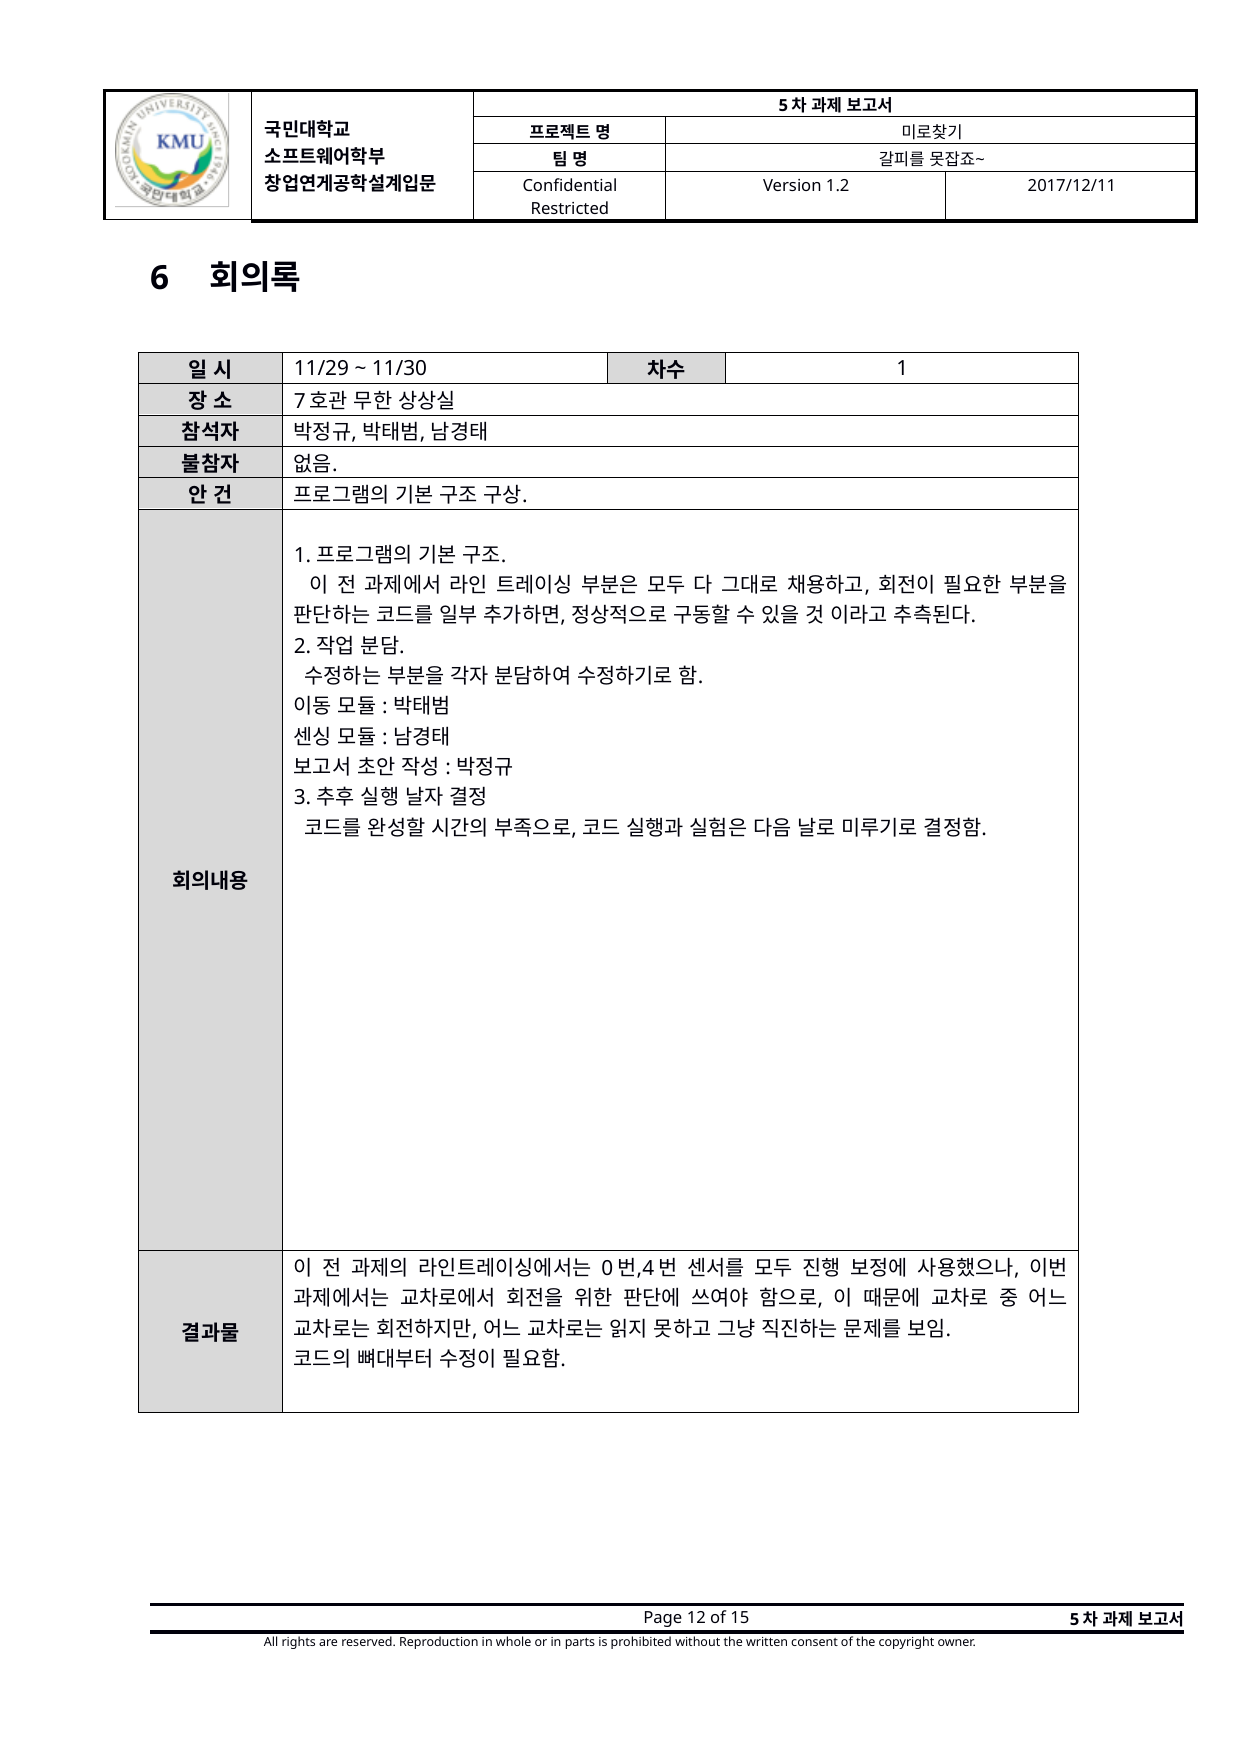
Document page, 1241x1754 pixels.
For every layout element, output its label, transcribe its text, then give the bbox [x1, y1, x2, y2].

table_cell 박정규, 박태범, 남경태 [283, 416, 1078, 446]
table_header 일 시 [139, 353, 282, 383]
table_cell 1. 프로그램의 기본 구조. 이 전 과제에서 라인 트레이싱 부분은 모두 다 그대로 채용하고, 회전이 필요한 부분을 판단하는 코드를 일부 추가하면, 정상적으로 구동할 수 있을 것 이라고 추측된다. 2. 작업 분담. 수정하는 부분을 각자 분담하여 수정하기로 함. 이동 모듈 : 박태범 센싱 모듈 : 남경태 보고서 초안 작성 : 박정규 3. 추후 실행 날자 결정 코드를 완성할 시간의 부족으로, 코드 실행과 실험은 다음 날로 미루기로 결정함. [283, 510, 1078, 1250]
table_cell 없음. [283, 447, 1078, 477]
table_cell 참석자 [139, 416, 282, 446]
table_cell 프로그램의 기본 구조 구상. [283, 478, 1078, 508]
table_cell 회의내용 [139, 510, 282, 1250]
table_header 차수 [608, 353, 725, 383]
table_cell 불참자 [139, 447, 282, 477]
table_cell 안 건 [139, 478, 282, 508]
table_header 11/29 ~ 11/30 [283, 353, 607, 383]
table_header 1 [726, 353, 1078, 383]
table_cell 결과물 [139, 1251, 282, 1412]
subtitle 회의록 [150, 251, 1090, 299]
table_cell 장 소 [139, 384, 282, 414]
table_cell 이 전 과제의 라인트레이싱에서는 0번,4번 센서를 모두 진행 보정에 사용했으나, 이번 과제에서는 교차로에서 회전을 위한 판단에 쓰여야 함으로, 이 때문에 교차로 중 어느 교차로는 회전하지만, 어느 교차로는 읽지 못하고 그냥 직진하는 문제를 보임. 코드의 뼈대부터 수정이 필요함. [283, 1251, 1078, 1412]
table_cell 7호관 무한 상상실 [283, 384, 1078, 414]
